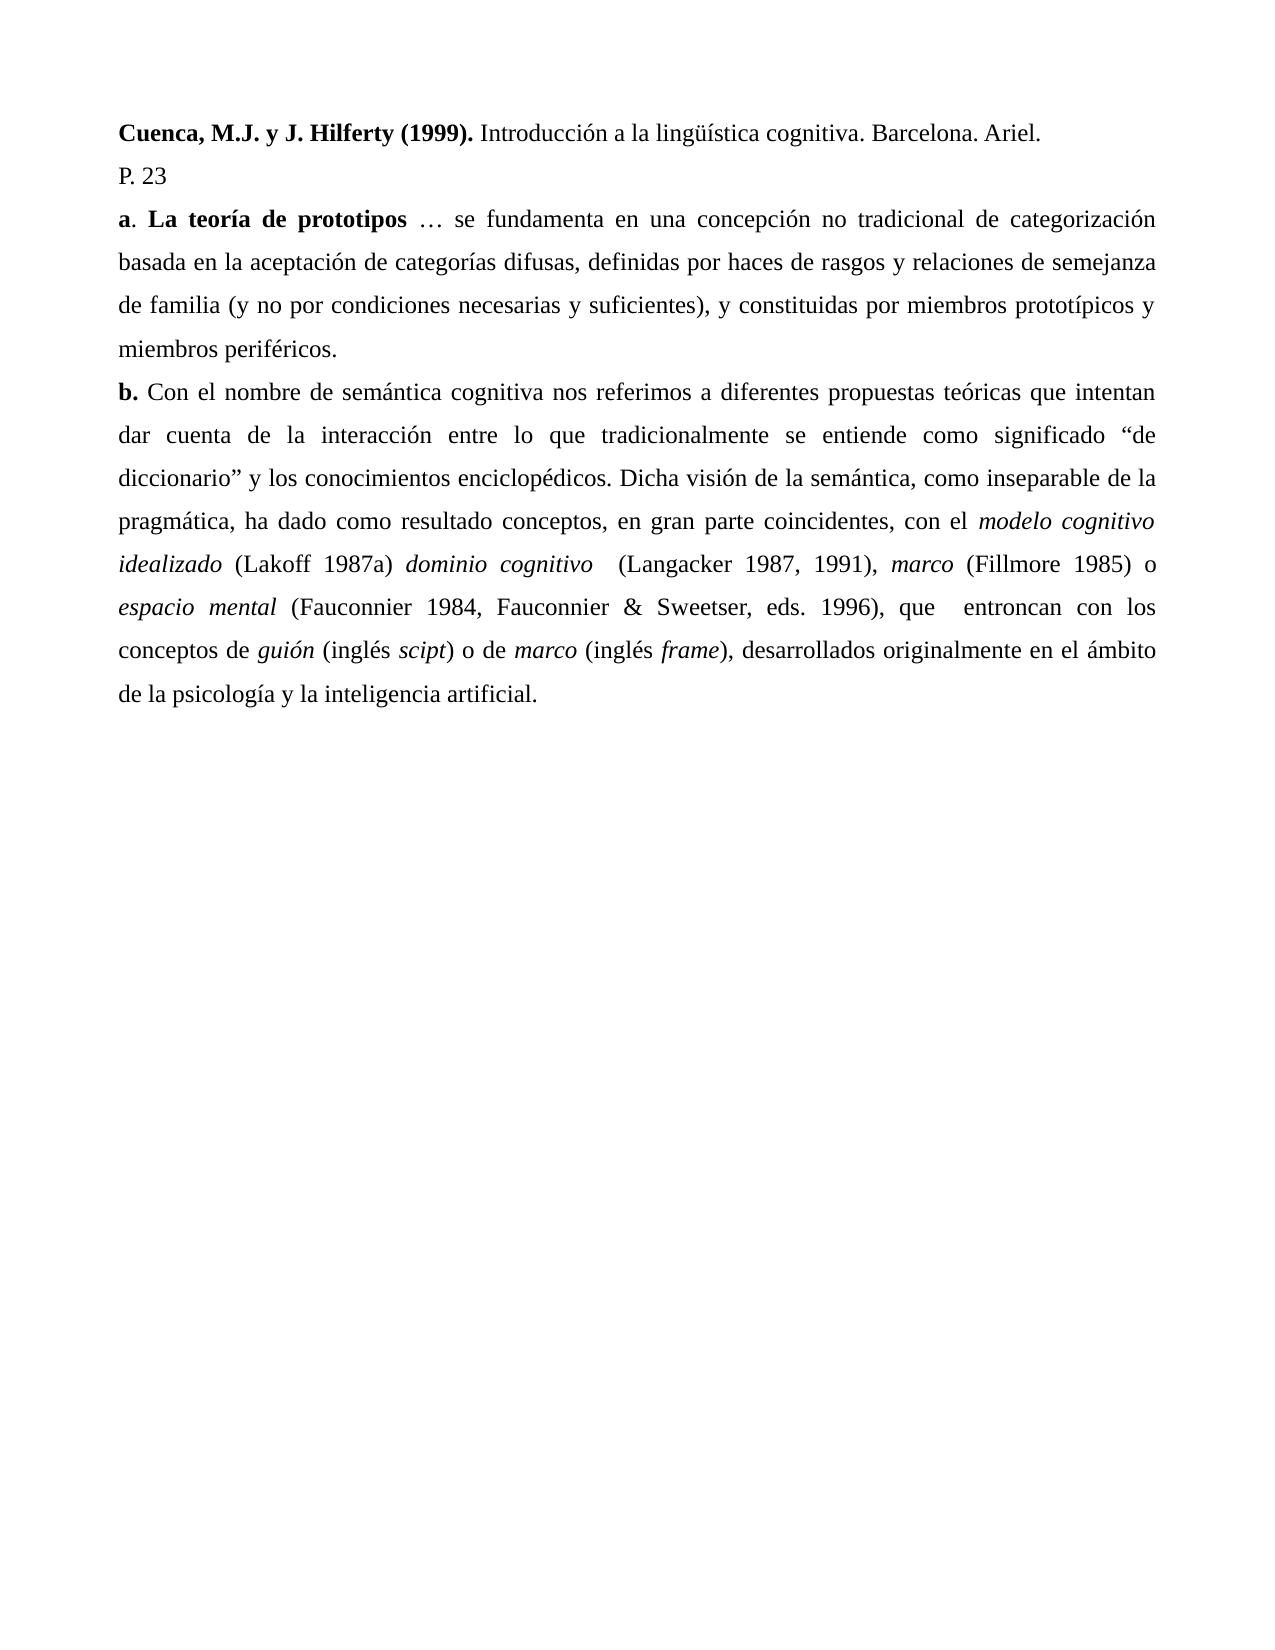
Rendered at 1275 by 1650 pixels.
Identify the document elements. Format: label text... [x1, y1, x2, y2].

text Cuenca, M.J. y J. Hilferty (1999). Introducción a la lingüística cognitiva. Barcelona. Ariel. [118, 118, 1157, 147]
text a. La teoría de prototipos … se fundamenta en una concepción no tradicional de categorización basada en la aceptación de categorías difusas, definidas por haces de rasgos y relaciones de semejanza de familia (y no por condiciones necesarias y suficientes), y constituidas por miembros prototípicos y miembros periféricos. [118, 204, 1157, 362]
text b. Con el nombre de semántica cognitiva nos referimos a diferentes propuestas teóricas que intentan dar cuenta de la interacción entre lo que tradicionalmente se entiende como significado “de diccionario” y los conocimientos enciclopédicos. Dicha visión de la semántica, como inseparable de la pragmática, ha dado como resultado conceptos, en gran parte coincidentes, con el modelo cognitivo idealizado (Lakoff 1987a) dominio cognitivo (Langacker 1987, 1991), marco (Fillmore 1985) o espacio mental (Fauconnier 1984, Fauconnier & Sweetser, eds. 1996), que entroncan con los conceptos de guión (inglés scipt) o de marco (inglés frame), desarrollados originalmente en el ámbito de la psicología y la inteligencia artificial. [118, 377, 1157, 707]
text P. 23 [118, 161, 1157, 190]
